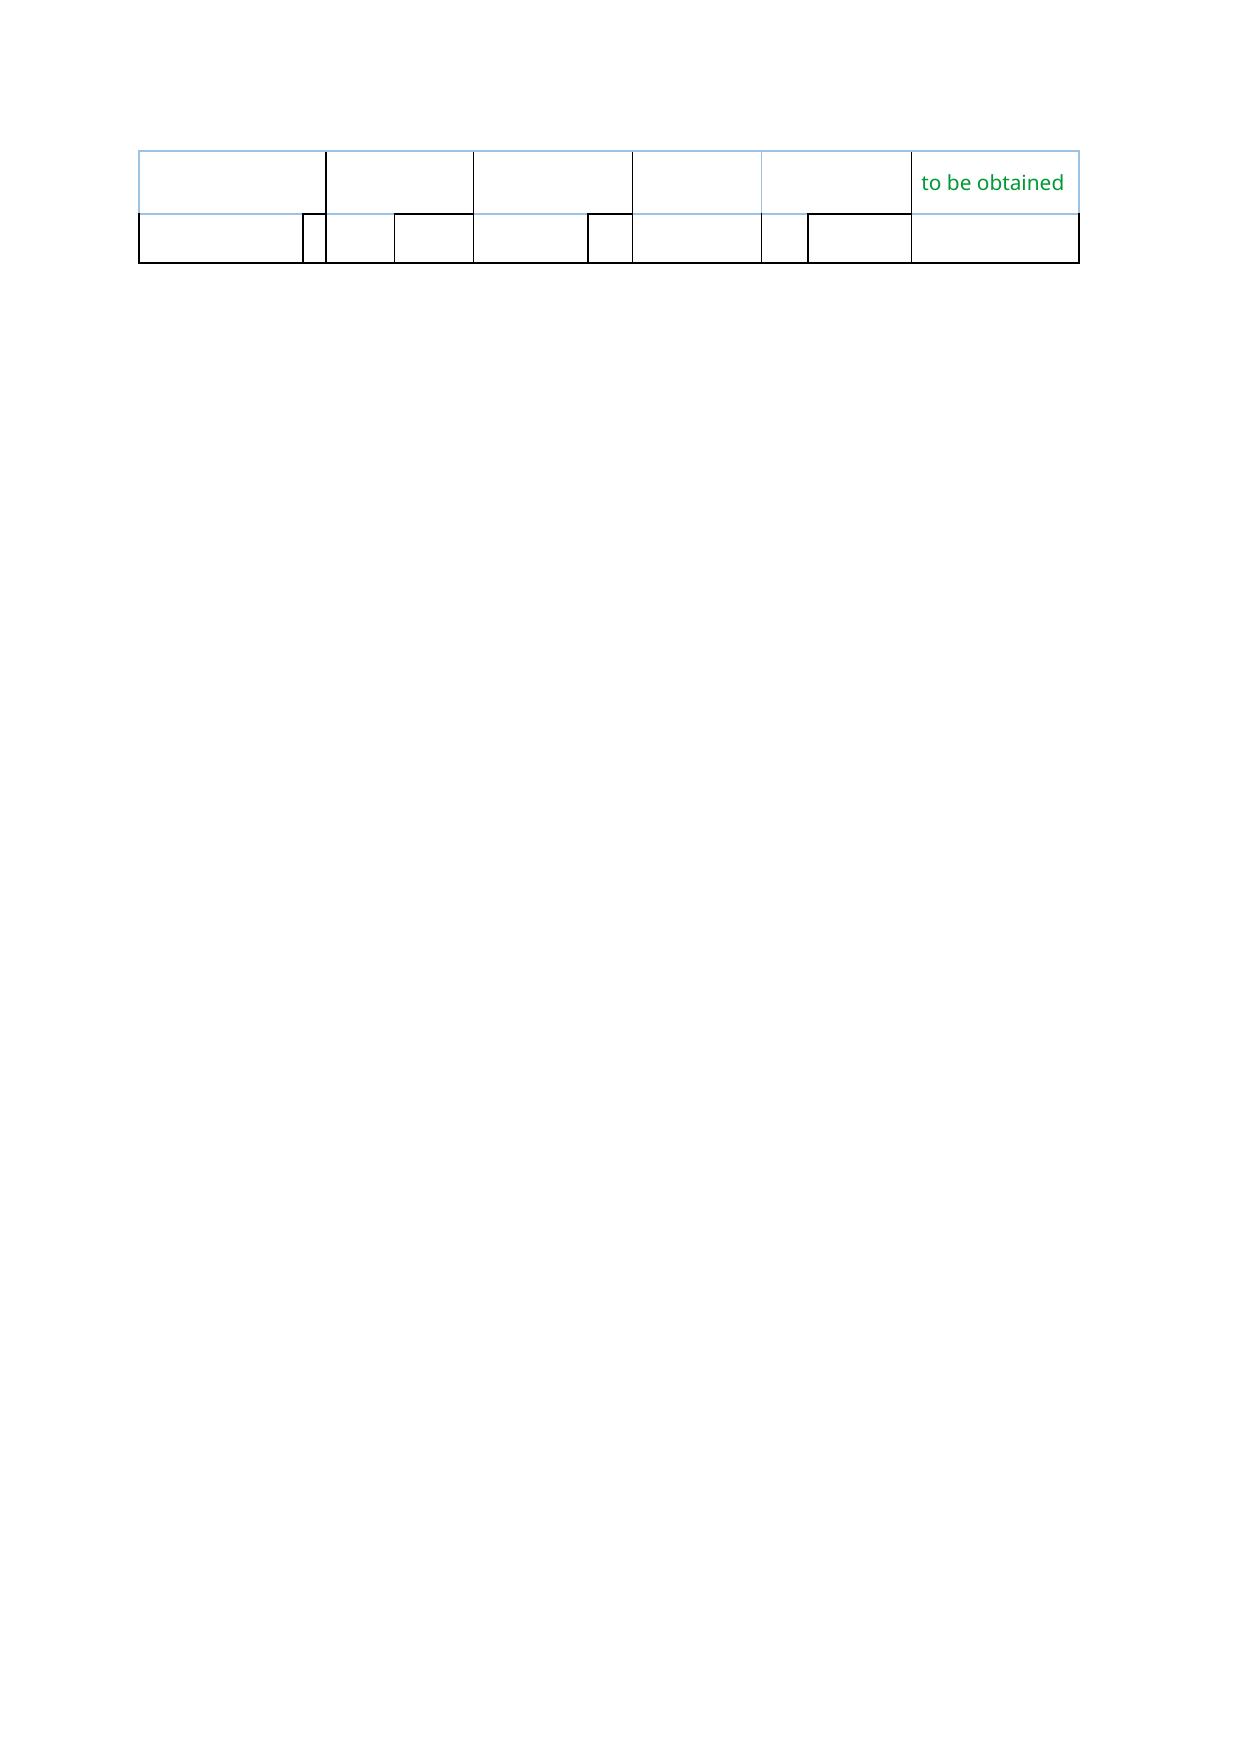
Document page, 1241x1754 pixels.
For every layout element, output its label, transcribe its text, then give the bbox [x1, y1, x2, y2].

table_cell [589, 215, 632, 262]
table_cell [809, 215, 911, 262]
table_cell [304, 215, 325, 262]
table_cell [140, 215, 302, 262]
table_cell [474, 152, 632, 213]
table_cell [395, 215, 473, 262]
table_cell [327, 152, 473, 213]
table_cell [633, 152, 761, 213]
table_cell [762, 215, 807, 262]
table_cell [762, 152, 911, 213]
table_cell to be obtained [912, 152, 1078, 213]
table_cell [474, 215, 587, 262]
table_cell [633, 215, 761, 262]
table_cell [912, 215, 1078, 262]
table_cell [140, 152, 325, 213]
table_cell [327, 215, 394, 262]
